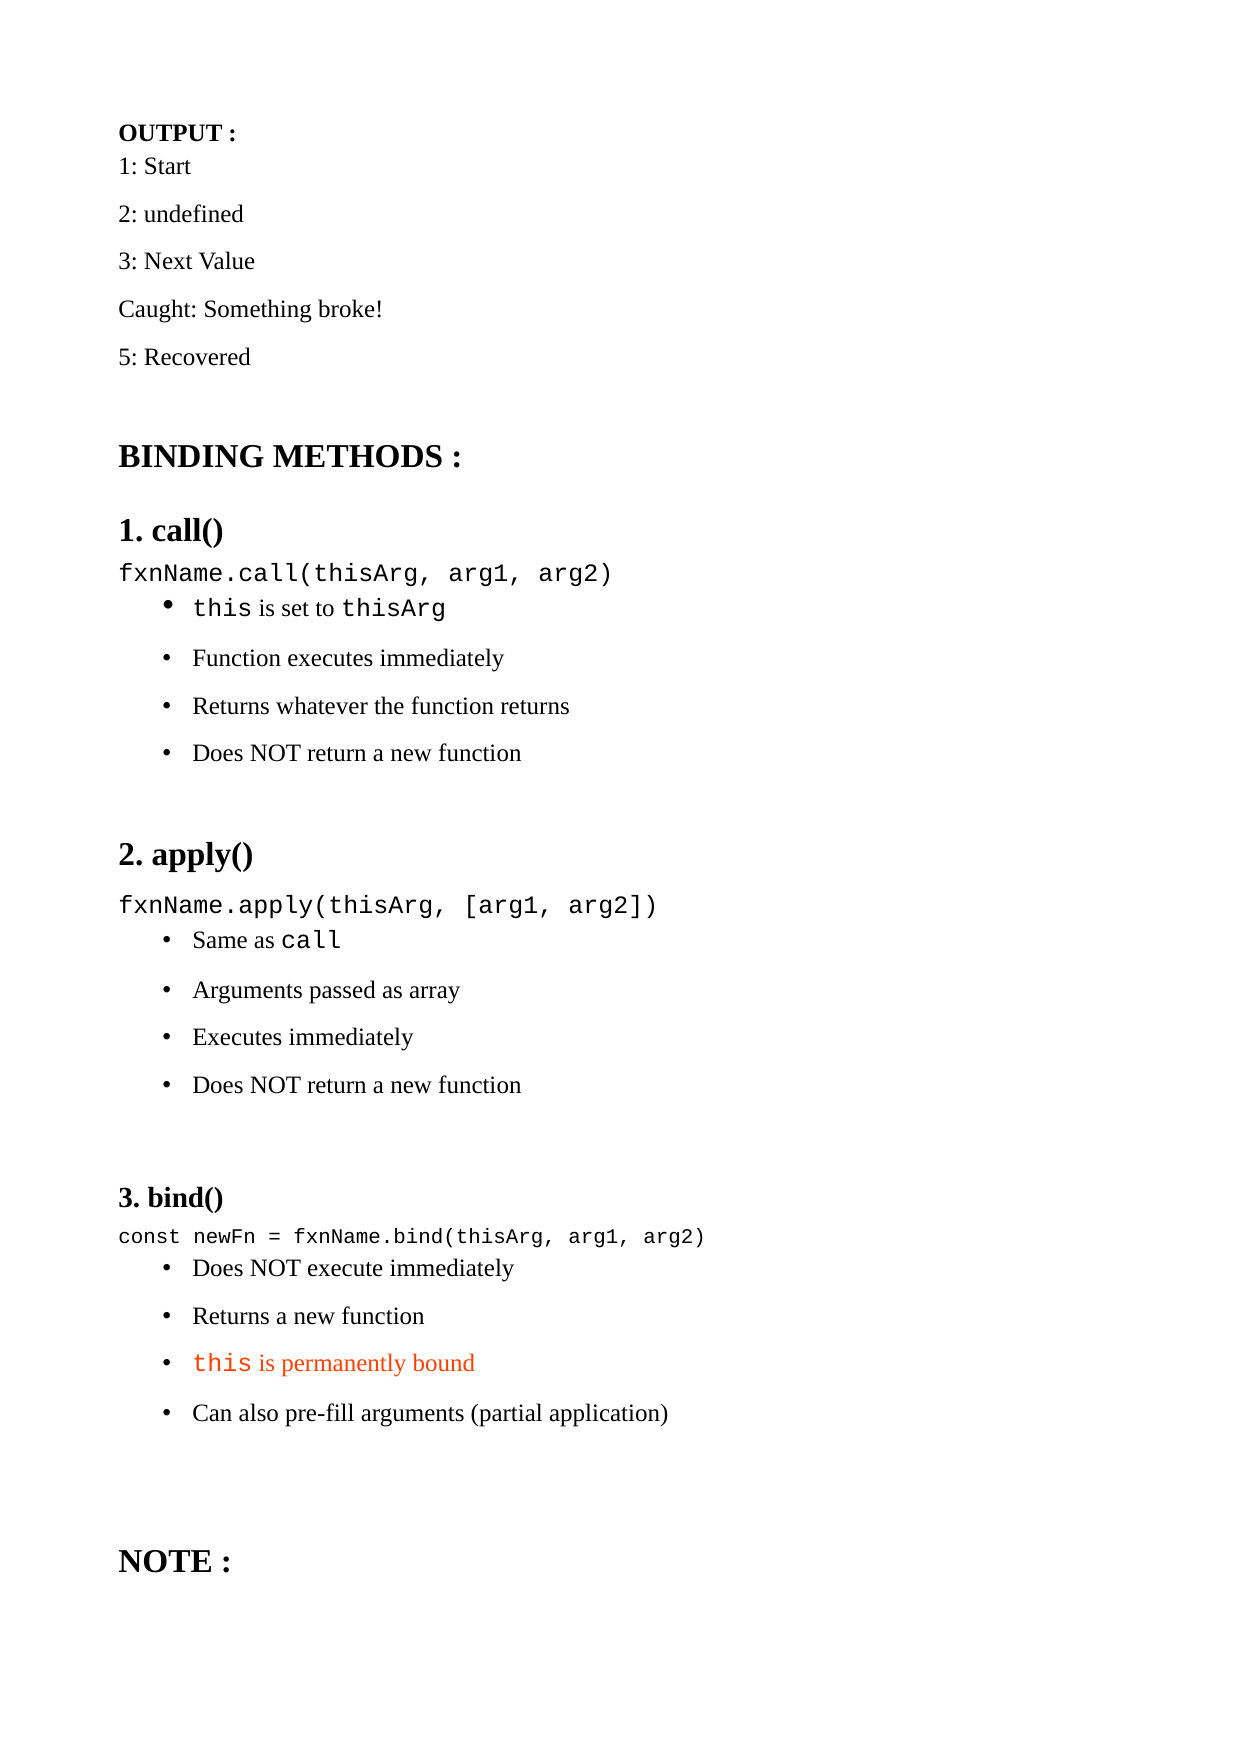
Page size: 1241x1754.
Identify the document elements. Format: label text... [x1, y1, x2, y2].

list Executes immediately [162, 1022, 1122, 1051]
list Does NOT return a new function [162, 738, 1122, 767]
text NOTE : [118, 1541, 1122, 1579]
list Same as call [162, 925, 1122, 956]
text 5: Recovered [118, 342, 1122, 370]
subtitle 1. call() [118, 510, 1122, 548]
list this is set to thisArg [162, 593, 1122, 624]
text fxnName.call(thisArg, arg1, arg2) [118, 561, 1122, 589]
text const newFn = fxnName.bind(thisArg, arg1, arg2) [118, 1226, 1122, 1249]
text 2. apply() [118, 834, 1122, 872]
text 2: undefined [118, 199, 1122, 227]
list Function executes immediately [162, 643, 1122, 672]
text OUTPUT : 1: Start [118, 118, 1122, 180]
list Arguments passed as array [162, 975, 1122, 1004]
text 3: Next Value [118, 246, 1122, 275]
list Does NOT execute immediately [162, 1253, 1122, 1282]
list this is permanently bound [162, 1348, 1122, 1379]
text fxnName.apply(thisArg, [arg1, arg2]) [118, 892, 1122, 921]
subtitle 3. bind() [118, 1180, 1122, 1213]
list Returns whatever the function returns [162, 691, 1122, 720]
list Returns a new function [162, 1301, 1122, 1329]
list Can also pre-fill arguments (partial application) [162, 1398, 1122, 1427]
text BINDING METHODS : [118, 437, 1122, 475]
text Caught: Something broke! [118, 294, 1122, 323]
list Does NOT return a new function [162, 1070, 1122, 1099]
